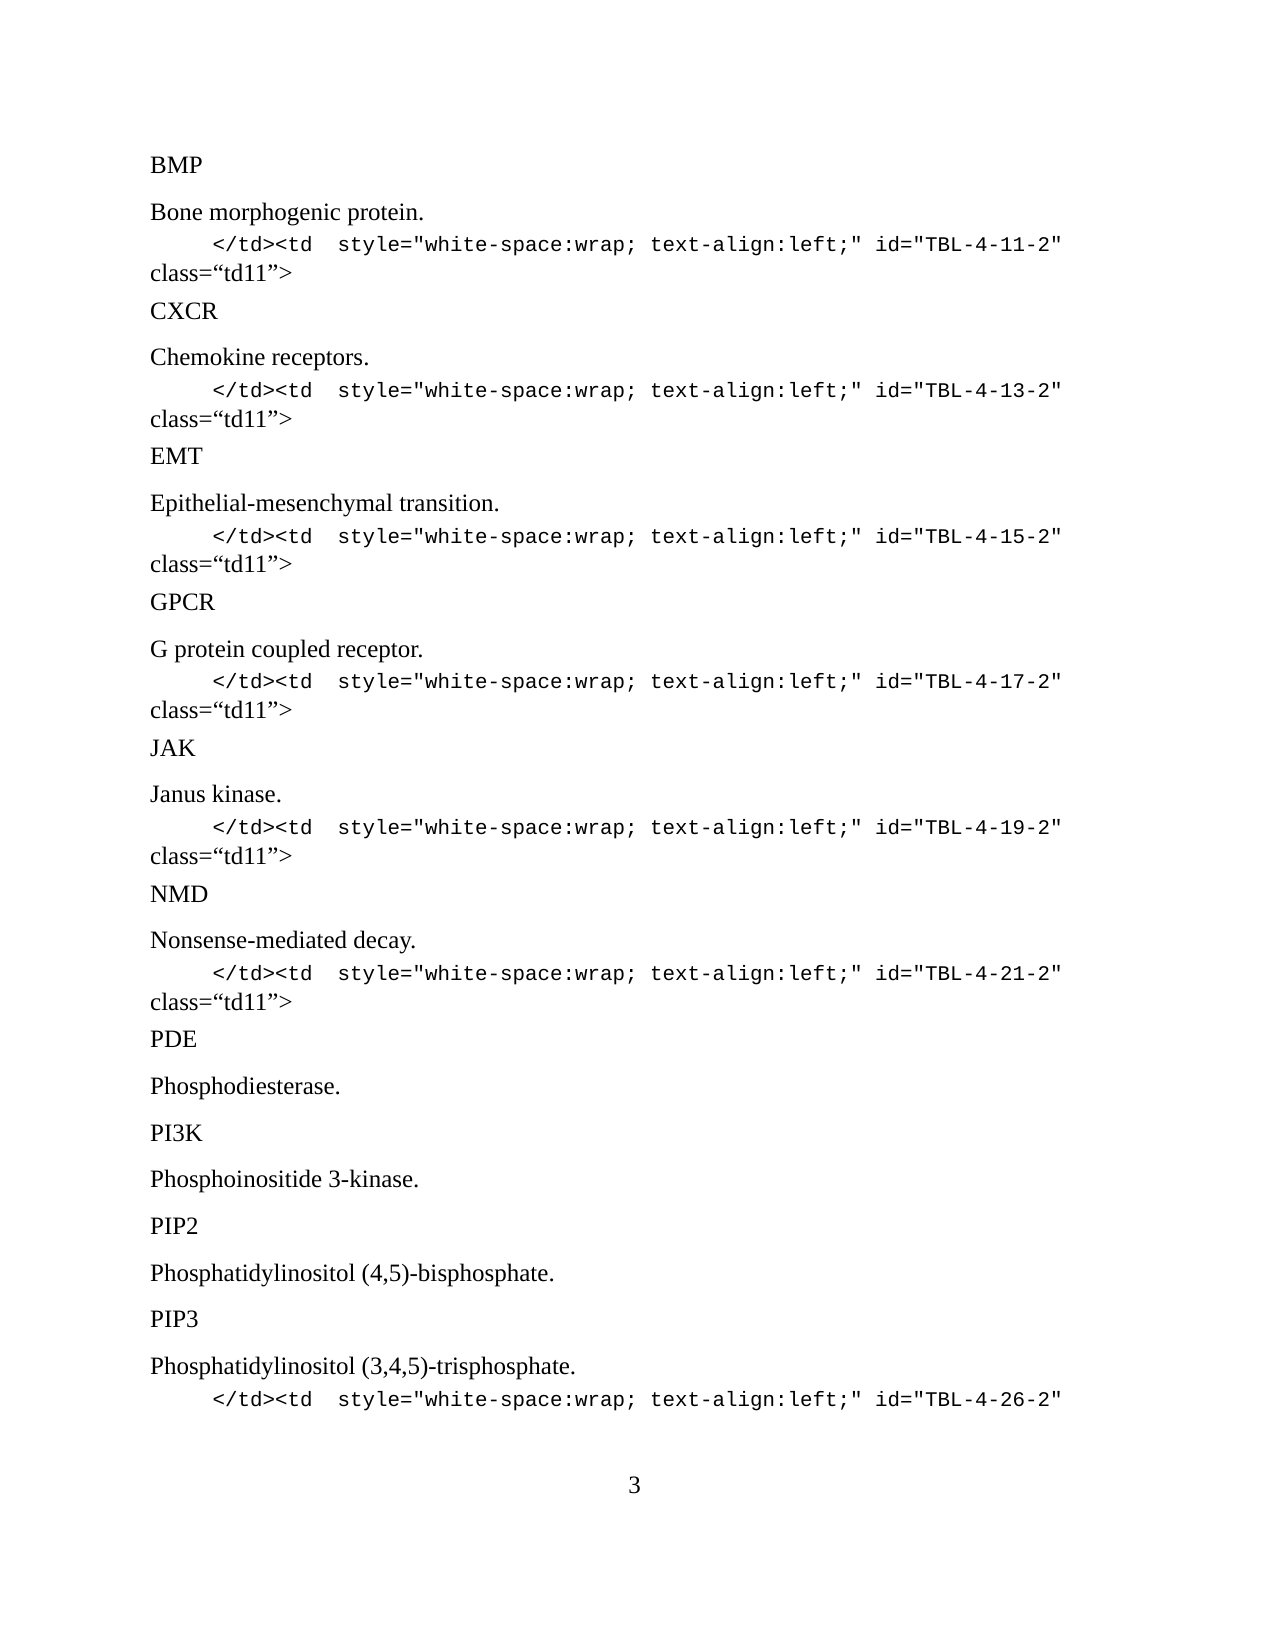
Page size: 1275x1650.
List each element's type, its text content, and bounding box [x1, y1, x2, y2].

text class=“td11”> [150, 549, 1125, 578]
text Chemokine receptors. [150, 342, 1125, 371]
text </td><td style="white-space:wrap; text-align:left;" id="TBL-4-21-2" [150, 963, 1125, 987]
text Janus kinase. [150, 779, 1125, 808]
text </td><td style="white-space:wrap; text-align:left;" id="TBL-4-11-2" [150, 234, 1125, 258]
text class=“td11”> [150, 404, 1125, 432]
text class=“td11”> [150, 841, 1125, 870]
text Epithelial-mesenchymal transition. [150, 488, 1125, 517]
text PIP3 [150, 1304, 1125, 1333]
text JAK [150, 733, 1125, 762]
text CXCR [150, 296, 1125, 324]
text PI3K [150, 1118, 1125, 1146]
text G protein coupled receptor. [150, 634, 1125, 663]
text Phosphatidylinositol (4,5)-bisphosphate. [150, 1258, 1125, 1286]
text Phosphatidylinositol (3,4,5)-trisphosphate. [150, 1351, 1125, 1380]
text Phosphoinositide 3-kinase. [150, 1164, 1125, 1193]
text Phosphodiesterase. [150, 1071, 1125, 1100]
text </td><td style="white-space:wrap; text-align:left;" id="TBL-4-15-2" [150, 526, 1125, 549]
text </td><td style="white-space:wrap; text-align:left;" id="TBL-4-13-2" [150, 380, 1125, 404]
text class=“td11”> [150, 695, 1125, 724]
text Nonsense-mediated decay. [150, 925, 1125, 954]
text EMT [150, 441, 1125, 470]
text class=“td11”> [150, 987, 1125, 1015]
text PIP2 [150, 1211, 1125, 1240]
text PDE [150, 1024, 1125, 1053]
text GPCR [150, 587, 1125, 616]
text BMP [150, 150, 1125, 179]
text class=“td11”> [150, 258, 1125, 287]
text </td><td style="white-space:wrap; text-align:left;" id="TBL-4-19-2" [150, 817, 1125, 841]
text NMD [150, 879, 1125, 907]
text </td><td style="white-space:wrap; text-align:left;" id="TBL-4-17-2" [150, 672, 1125, 695]
text </td><td style="white-space:wrap; text-align:left;" id="TBL-4-26-2" [150, 1389, 1125, 1412]
text Bone morphogenic protein. [150, 197, 1125, 225]
